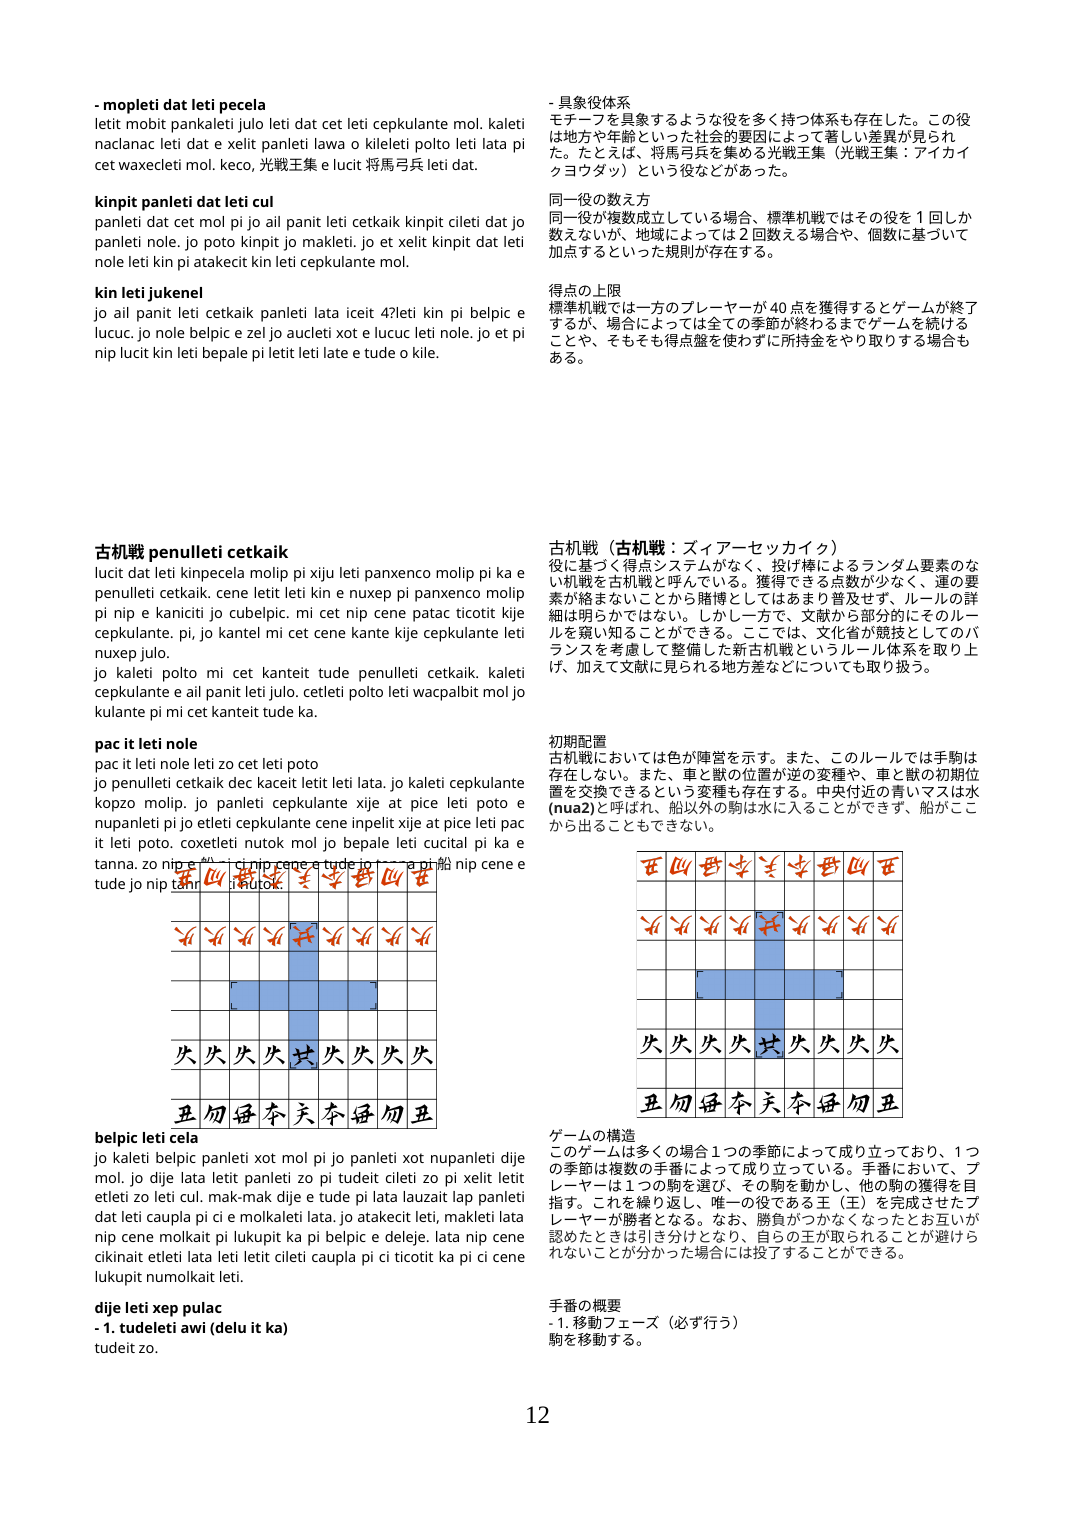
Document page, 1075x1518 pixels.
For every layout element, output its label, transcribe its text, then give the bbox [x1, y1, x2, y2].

table_cell 古机戦（古机戦：ズィアーセッカイㇰ） 役に基づく得点システムがなく、投げ棒によるランダム要素のない机戦を古机戦と呼んでいる。獲得できる点数が少なく、運の要素が絡まないことから賭博としてはあまり普及せず、ルールの詳細は明らかではない。しかし一方で、文献から部分的にそのルールを窺い知ることができる。ここでは、文化省が競技としてのバランスを考慮して整備した新古机戦というルール体系を取り上げ、加えて文献に見られる地方差などについても取り扱う。 [543, 533, 985, 728]
table_cell [532, 89, 542, 186]
table_cell [532, 533, 542, 728]
table_cell 初期配置 古机戦においては色が陣営を示す。また、このルールでは手駒は存在しない。また、車と獣の位置が逆の変種や、車と獣の初期位置を交換できるという変種も存在する。中央付近の青いマスは水(nua2)と呼ばれ、船以外の駒は水に入ることができず、船がここから出ることもできない。 [543, 728, 985, 1122]
picture [636, 851, 903, 1118]
table_cell [532, 186, 542, 277]
table_cell [543, 373, 985, 533]
table_cell ゲームの構造 このゲームは多くの場合１つの季節によって成り立っており、1つの季節は複数の手番によって成り立っている。手番において、プレーヤーは１つの駒を選び、その駒を動かし、他の駒の獲得を目指す。これを繰り返し、唯一の役である王（王）を完成させたプレーヤーが勝者となる。なお、勝負がつかなくなったとお互いが認めたときは引き分けとなり、自らの王が取られることが避けられないことが分かった場合には投了することができる。 [543, 1122, 985, 1292]
table_cell belpic leti cela jo kaleti belpic panleti xot mol pi jo panleti xot nupanleti dije mol. jo dije lata letit panleti zo pi tudeit cileti zo pi xelit letit etleti zo leti cul. mak-mak dije e tude pi lata lauzait lap panleti dat leti caupla pi ci e molkaleti lata. jo atakecit leti, makleti lata nip cene molkait pi lukupit ka pi belpic e deleje. lata nip cene cikinait etleti lata leti letit cileti caupla pi ci ticotit ka pi ci cene lukupit numolkait leti. [89, 1122, 531, 1292]
table_cell 得点の上限 標準机戦では一方のプレーヤーが40点を獲得するとゲームが終了するが、場合によっては全ての季節が終わるまでゲームを続けることや、そもそも得点盤を使わずに所持金をやり取りする場合もある。 [543, 277, 985, 373]
table_cell - 具象役体系 モチーフを具象するような役を多く持つ体系も存在した。この役は地方や年齢といった社会的要因によって著しい差異が見られた。たとえば、将馬弓兵を集める光戦王集（光戦王集：アイカイㇰヨウダッ）という役などがあった。 [543, 89, 985, 186]
table_cell kinpit panleti dat leti cul panleti dat cet mol pi jo ail panit leti cetkaik kinpit cileti dat jo panleti nole. jo poto kinpit jo makleti. jo et xelit kinpit dat leti nole leti kin pi atakecit kin leti cepkulante mol. [89, 186, 531, 277]
table_cell pac it leti nole pac it leti nole leti zo cet leti poto jo penulleti cetkaik dec kaceit letit leti lata. jo kaleti cepkulante kopzo molip. jo panleti cepkulante xije at pice leti poto e nupanleti pi jo etleti cepkulante cene inpelit xije at pice leti pac it leti poto. coxetleti nutok mol jo bepale leti cucital pi ka e tanna. zo nip e 船 pi ci nip cene e tude jo tanna pi 船 nip cene e tude jo nip tanna leti nutok. [89, 728, 531, 1122]
table_cell 同一役の数え方 同一役が複数成立している場合、標準机戦ではその役を1回しか数えないが、地域によっては2回数える場合や、個数に基づいて加点するといった規則が存在する。 [543, 186, 985, 277]
table_cell dije leti xep pulac - 1. tudeleti awi (delu it ka) tudeit zo. [89, 1293, 531, 1364]
table_cell 手番の概要 - 1. 移動フェーズ（必ず行う） 駒を移動する。 [543, 1293, 985, 1364]
table_cell [532, 373, 542, 533]
table_cell [89, 373, 531, 533]
table_cell [532, 1293, 542, 1364]
table_cell [532, 1122, 542, 1292]
table_cell [532, 728, 542, 1122]
table_cell [532, 277, 542, 373]
table_cell 古机戦 penulleti cetkaik lucit dat leti kinpecela molip pi xiju leti panxenco molip pi ka e penulleti cetkaik. cene letit leti kin e nuxep pi panxenco molip pi nip e kaniciti jo cubelpic. mi cet nip cene patac ticotit kije cepkulante. pi, jo kantel mi cet cene kante kije cepkulante leti nuxep julo. jo kaleti polto mi cet kanteit tude penulleti cetkaik. kaleti cepkulante e ail panit leti julo. cetleti polto leti wacpalbit mol jo kulante pi mi cet kanteit tude ka. [89, 533, 531, 728]
picture [171, 862, 437, 1129]
table_cell - mopleti dat leti pecela letit mobit pankaleti julo leti dat cet leti cepkulante mol. kaleti naclanac leti dat e xelit panleti lawa o kileleti polto leti lata pi cet waxecleti mol. keco, 光戦王集 e lucit 将馬弓兵 leti dat. [89, 89, 531, 186]
table_cell kin leti jukenel jo ail panit leti cetkaik panleti lata iceit 4?leti kin pi belpic e lucuc. jo nole belpic e zel jo aucleti xot e lucuc leti nole. jo et pi nip lucit kin leti bepale pi letit leti late e tude o kile. [89, 277, 531, 373]
